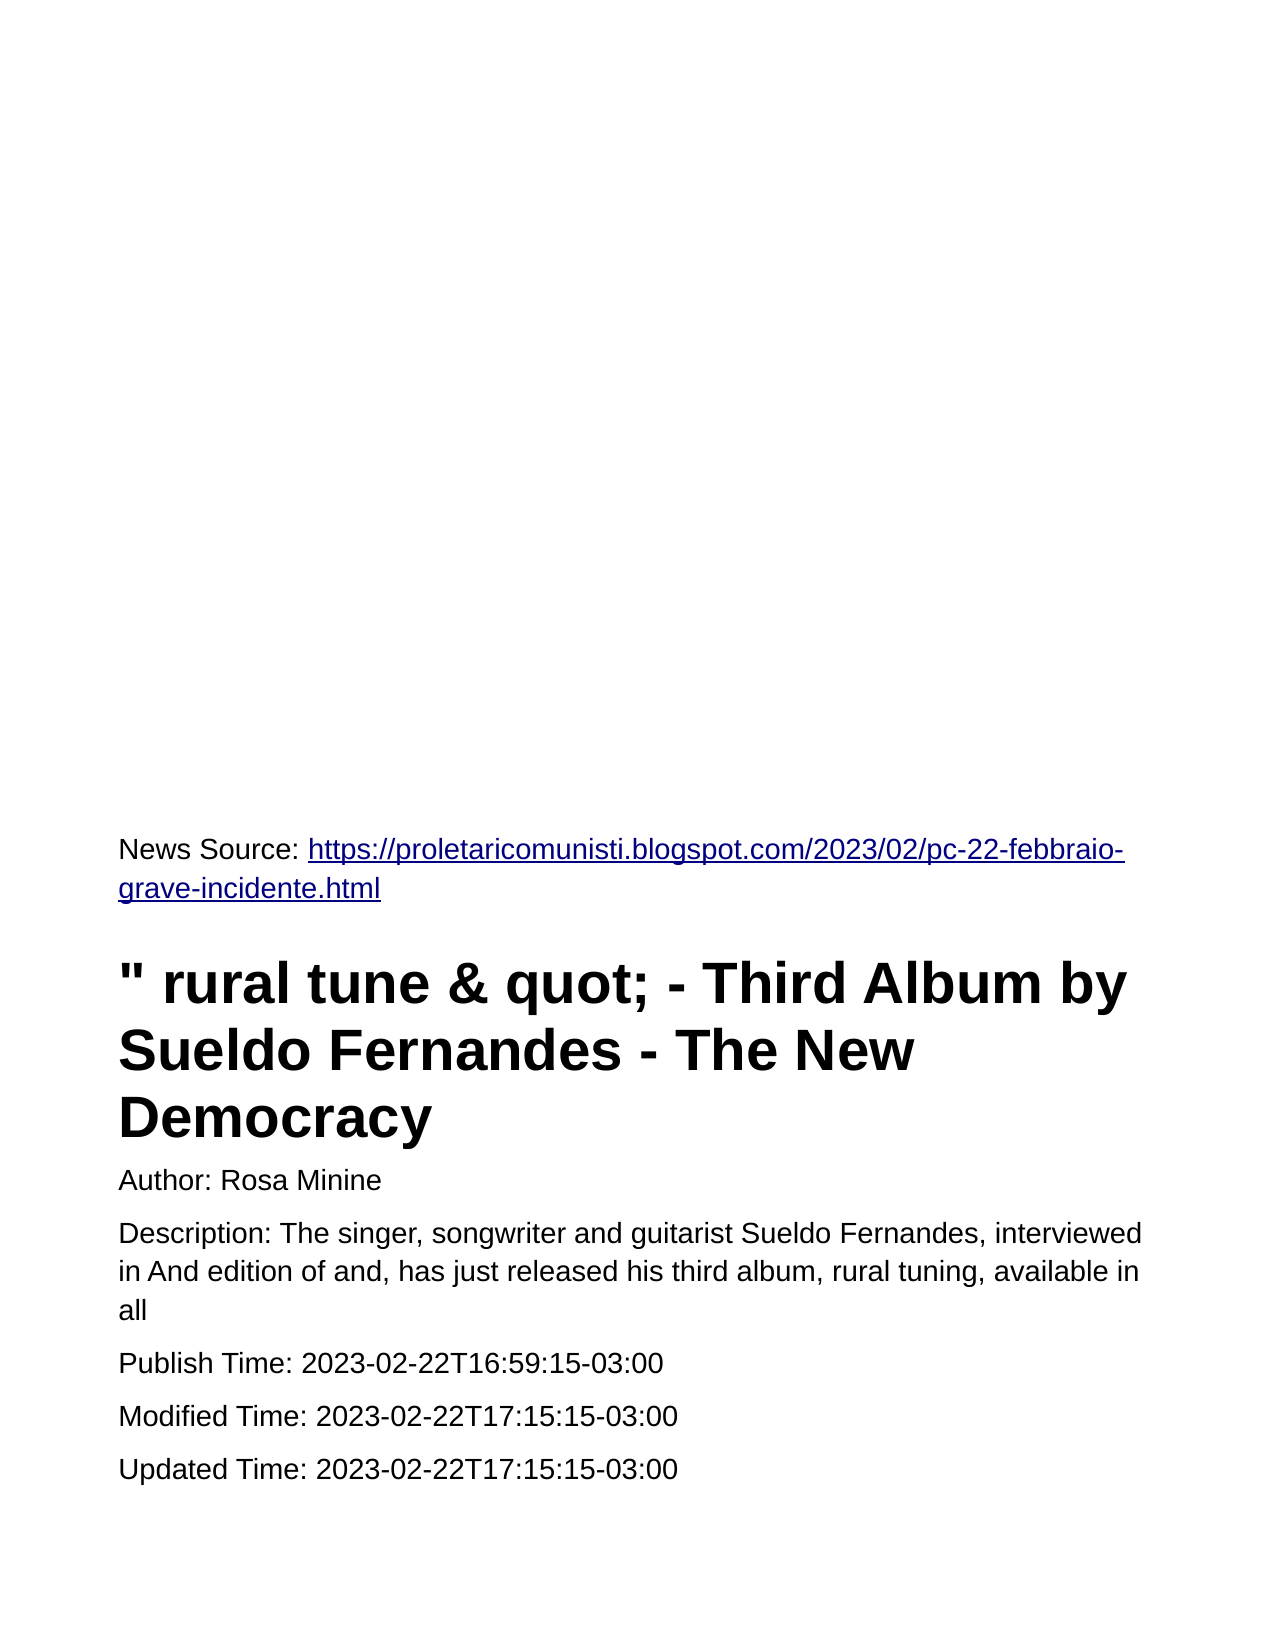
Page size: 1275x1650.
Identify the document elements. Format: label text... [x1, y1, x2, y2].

text Modified Time: 2023-02-22T17:15:15-03:00 [118, 1399, 1157, 1433]
text Description: The singer, songwriter and guitarist Sueldo Fernandes, interviewed in And edition of and, has just released his third album, rural tuning, available in all [118, 1216, 1157, 1327]
subtitle " rural tune & quot; - Third Album by Sueldo Fernandes - The New Democracy [118, 949, 1157, 1150]
text Updated Time: 2023-02-22T17:15:15-03:00 [118, 1452, 1157, 1486]
text News Source: https://proletaricomunisti.blogspot.com/2023/02/pc-22-febbraio-grave-incidente.html [118, 832, 1157, 904]
text Publish Time: 2023-02-22T16:59:15-03:00 [118, 1346, 1157, 1380]
text Author: Rosa Minine [118, 1163, 1157, 1196]
